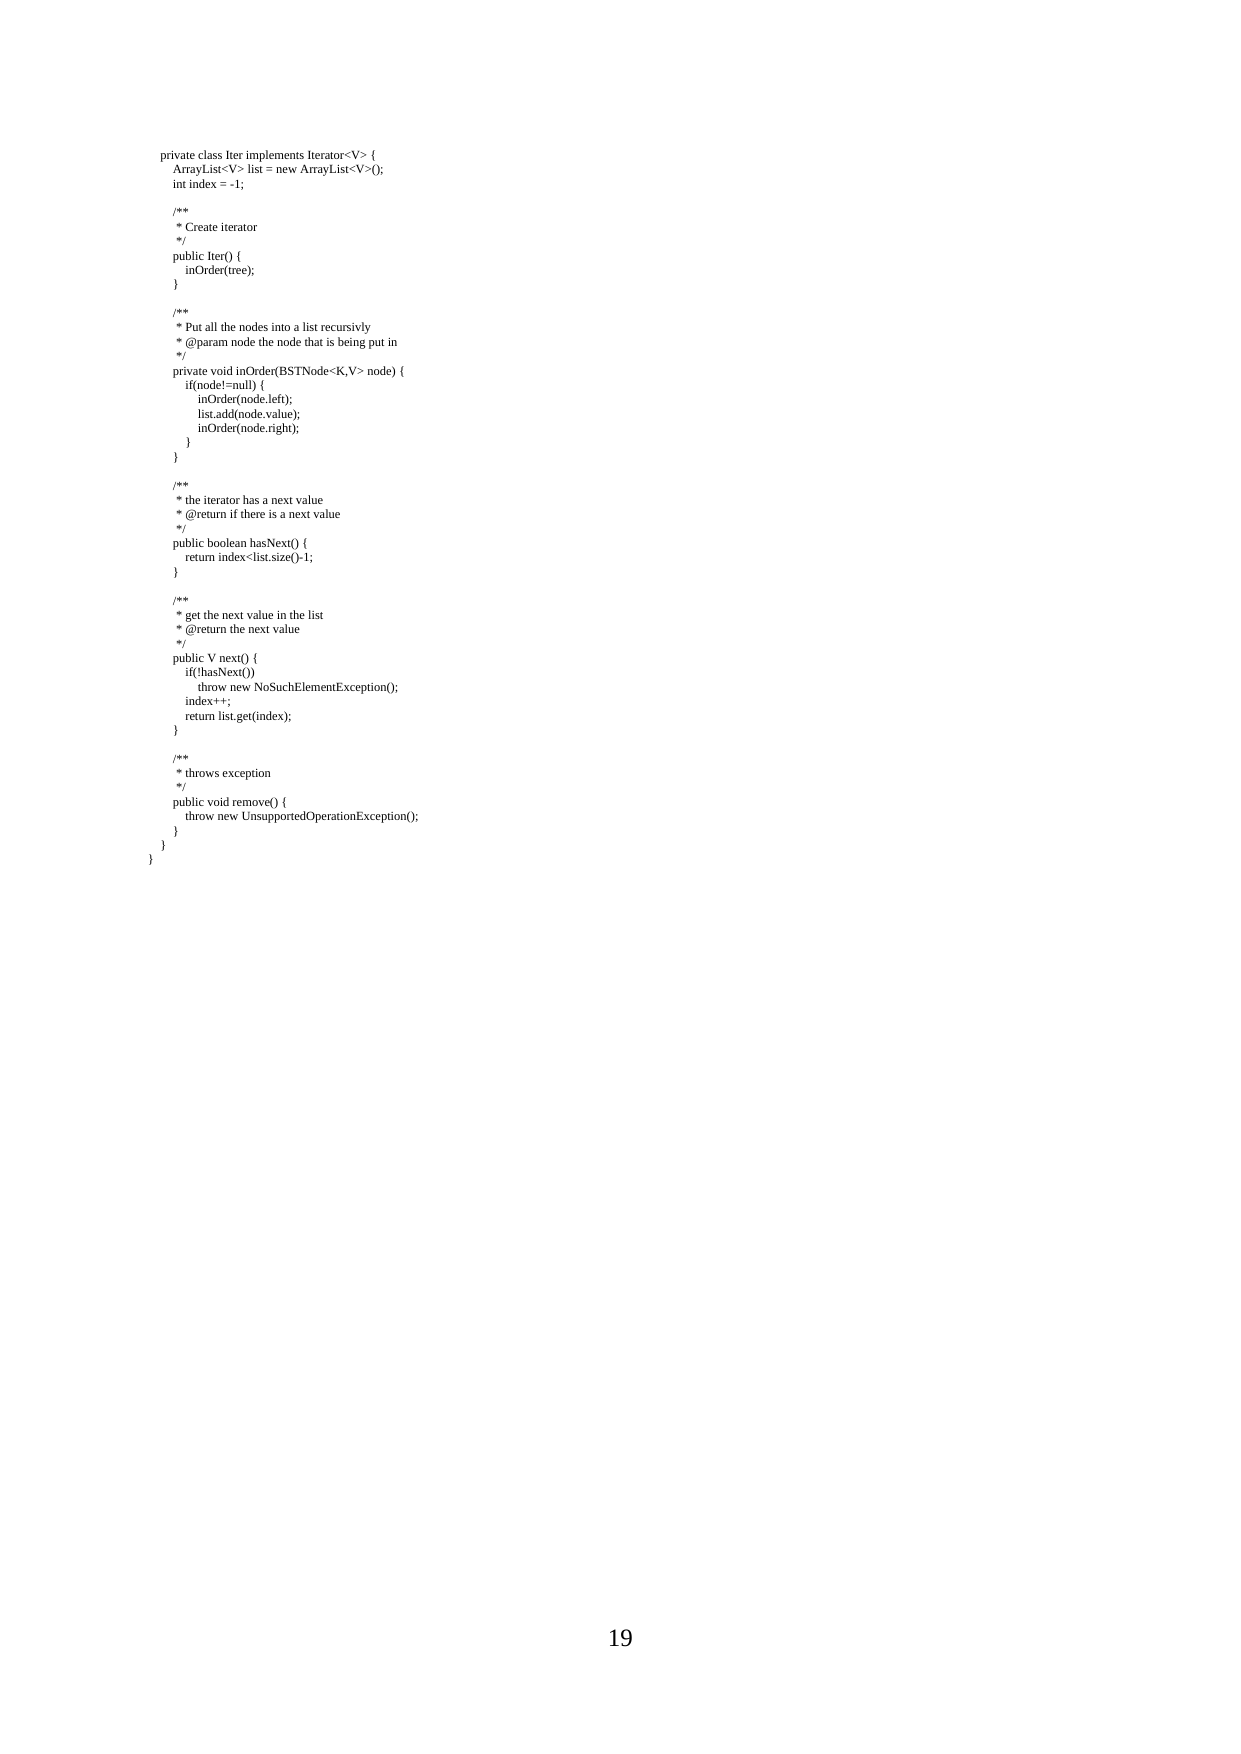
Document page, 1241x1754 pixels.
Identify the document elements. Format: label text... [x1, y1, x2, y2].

text private void inOrder(BSTNode<K,V> node) { [148, 363, 1093, 378]
text if(!hasNext()) [148, 665, 1093, 679]
text /** [148, 478, 1093, 493]
text if(node!=null) { [148, 378, 1093, 392]
text * the iterator has a next value [148, 493, 1093, 507]
text ArrayList<V> list = new ArrayList<V>(); [148, 162, 1093, 176]
text } [148, 435, 1093, 449]
text list.add(node.value); [148, 406, 1093, 421]
text index++; [148, 694, 1093, 708]
text */ [148, 521, 1093, 536]
text */ [148, 349, 1093, 363]
text } [148, 277, 1093, 291]
text int index = -1; [148, 176, 1093, 191]
text return index<list.size()-1; [148, 550, 1093, 564]
text } [148, 838, 1093, 852]
text public void remove() { [148, 794, 1093, 809]
text * Put all the nodes into a list recursivly [148, 320, 1093, 334]
text public Iter() { [148, 248, 1093, 263]
text /** [148, 751, 1093, 766]
text throw new NoSuchElementException(); [148, 679, 1093, 694]
text public boolean hasNext() { [148, 536, 1093, 550]
text /** [148, 306, 1093, 320]
text * @param node the node that is being put in [148, 334, 1093, 349]
text */ [148, 234, 1093, 248]
text * get the next value in the list [148, 608, 1093, 622]
text } [148, 852, 1093, 866]
text inOrder(tree); [148, 263, 1093, 277]
text /** [148, 593, 1093, 608]
text throw new UnsupportedOperationException(); [148, 809, 1093, 823]
text } [148, 564, 1093, 579]
text * @return the next value [148, 622, 1093, 636]
text } [148, 449, 1093, 464]
text * @return if there is a next value [148, 507, 1093, 521]
text inOrder(node.left); [148, 392, 1093, 406]
text } [148, 823, 1093, 838]
text public V next() { [148, 651, 1093, 665]
text /** [148, 205, 1093, 219]
text inOrder(node.right); [148, 421, 1093, 435]
text * Create iterator [148, 219, 1093, 234]
text private class Iter implements Iterator<V> { [148, 148, 1093, 162]
text * throws exception [148, 766, 1093, 780]
text */ [148, 636, 1093, 651]
text } [148, 723, 1093, 737]
text */ [148, 780, 1093, 794]
text return list.get(index); [148, 708, 1093, 723]
